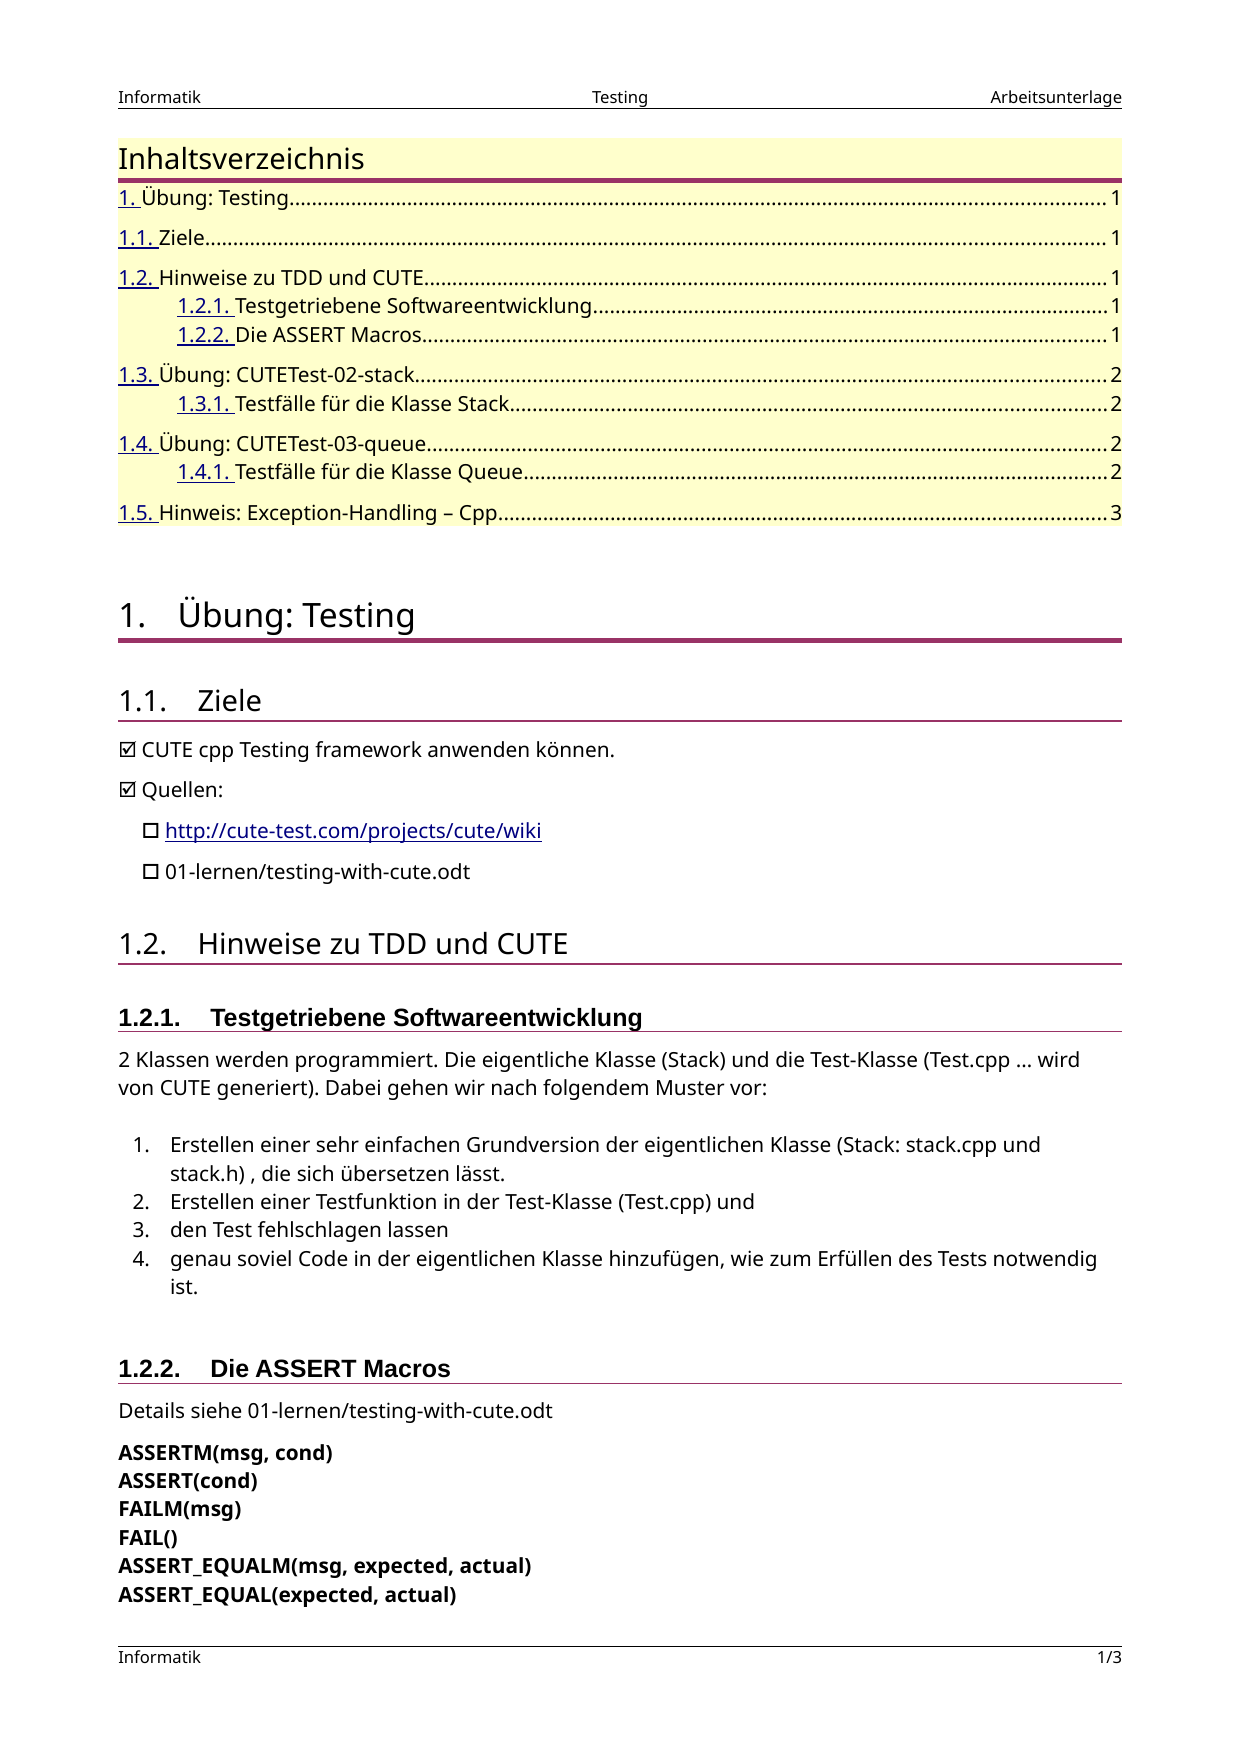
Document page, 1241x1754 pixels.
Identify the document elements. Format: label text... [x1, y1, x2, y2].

text ASSERT(cond) [118, 1466, 1122, 1494]
text 2 Klassen werden programmiert. Die eigentliche Klasse (Stack) und die Test-Klasse (Test.cpp … wird von CUTE generiert). Dabei gehen wir nach folgendem Muster vor: [118, 1045, 1122, 1102]
list 01-lernen/testing-with-cute.odt [141, 857, 1122, 886]
list Quellen: [118, 776, 1122, 804]
list Erstellen einer sehr einfachen Grundversion der eigentlichen Klasse (Stack: stack.cpp und stack.h) , die sich übersetzen lässt. [132, 1130, 1122, 1187]
text 1.3. Übung: CUTETest-02-stack 2 [118, 360, 1122, 389]
list CUTE cpp Testing framework anwenden können. [118, 735, 1122, 763]
text 1. Übung: Testing 1 [118, 183, 1122, 211]
text 1.5. Hinweis: Exception-Handling – Cpp 3 [118, 498, 1122, 526]
text 1.2.1. Testgetriebene Softwareentwicklung 1 [177, 292, 1122, 320]
text ASSERT_EQUAL(expected, actual) [118, 1580, 1122, 1608]
list genau soviel Code in der eigentlichen Klasse hinzufügen, wie zum Erfüllen des Tests notwendig ist. [132, 1244, 1122, 1301]
text 1.3.1. Testfälle für die Klasse Stack 2 [177, 389, 1122, 417]
text 1.4. Übung: CUTETest-03-queue 2 [118, 429, 1122, 457]
subtitle Inhaltsverzeichnis [118, 138, 1122, 178]
text 1.4.1. Testfälle für die Klasse Queue 2 [177, 457, 1122, 486]
text FAIL() [118, 1523, 1122, 1551]
text FAILM(msg) [118, 1494, 1122, 1523]
text 1.1. Ziele 1 [118, 223, 1122, 251]
text ASSERT_EQUALM(msg, expected, actual) [118, 1551, 1122, 1580]
subtitle Übung: Testing [118, 592, 1122, 638]
list Erstellen einer Testfunktion in der Test-Klasse (Test.cpp) und [132, 1187, 1122, 1216]
text 1.2.2. Die ASSERT Macros 1 [177, 320, 1122, 348]
subtitle Ziele [118, 680, 1122, 720]
text ASSERTM(msg, cond) [118, 1438, 1122, 1466]
list den Test fehlschlagen lassen [132, 1216, 1122, 1244]
text 1.2. Hinweise zu TDD und CUTE 1 [118, 263, 1122, 292]
subtitle Die ASSERT Macros [118, 1354, 1122, 1383]
subtitle Hinweise zu TDD und CUTE [118, 923, 1122, 963]
list http://cute-test.com/projects/cute/wiki [141, 817, 1122, 845]
text Details siehe 01-lernen/testing-with-cute.odt [118, 1397, 1122, 1425]
subtitle Testgetriebene Softwareentwicklung [118, 1003, 1122, 1031]
